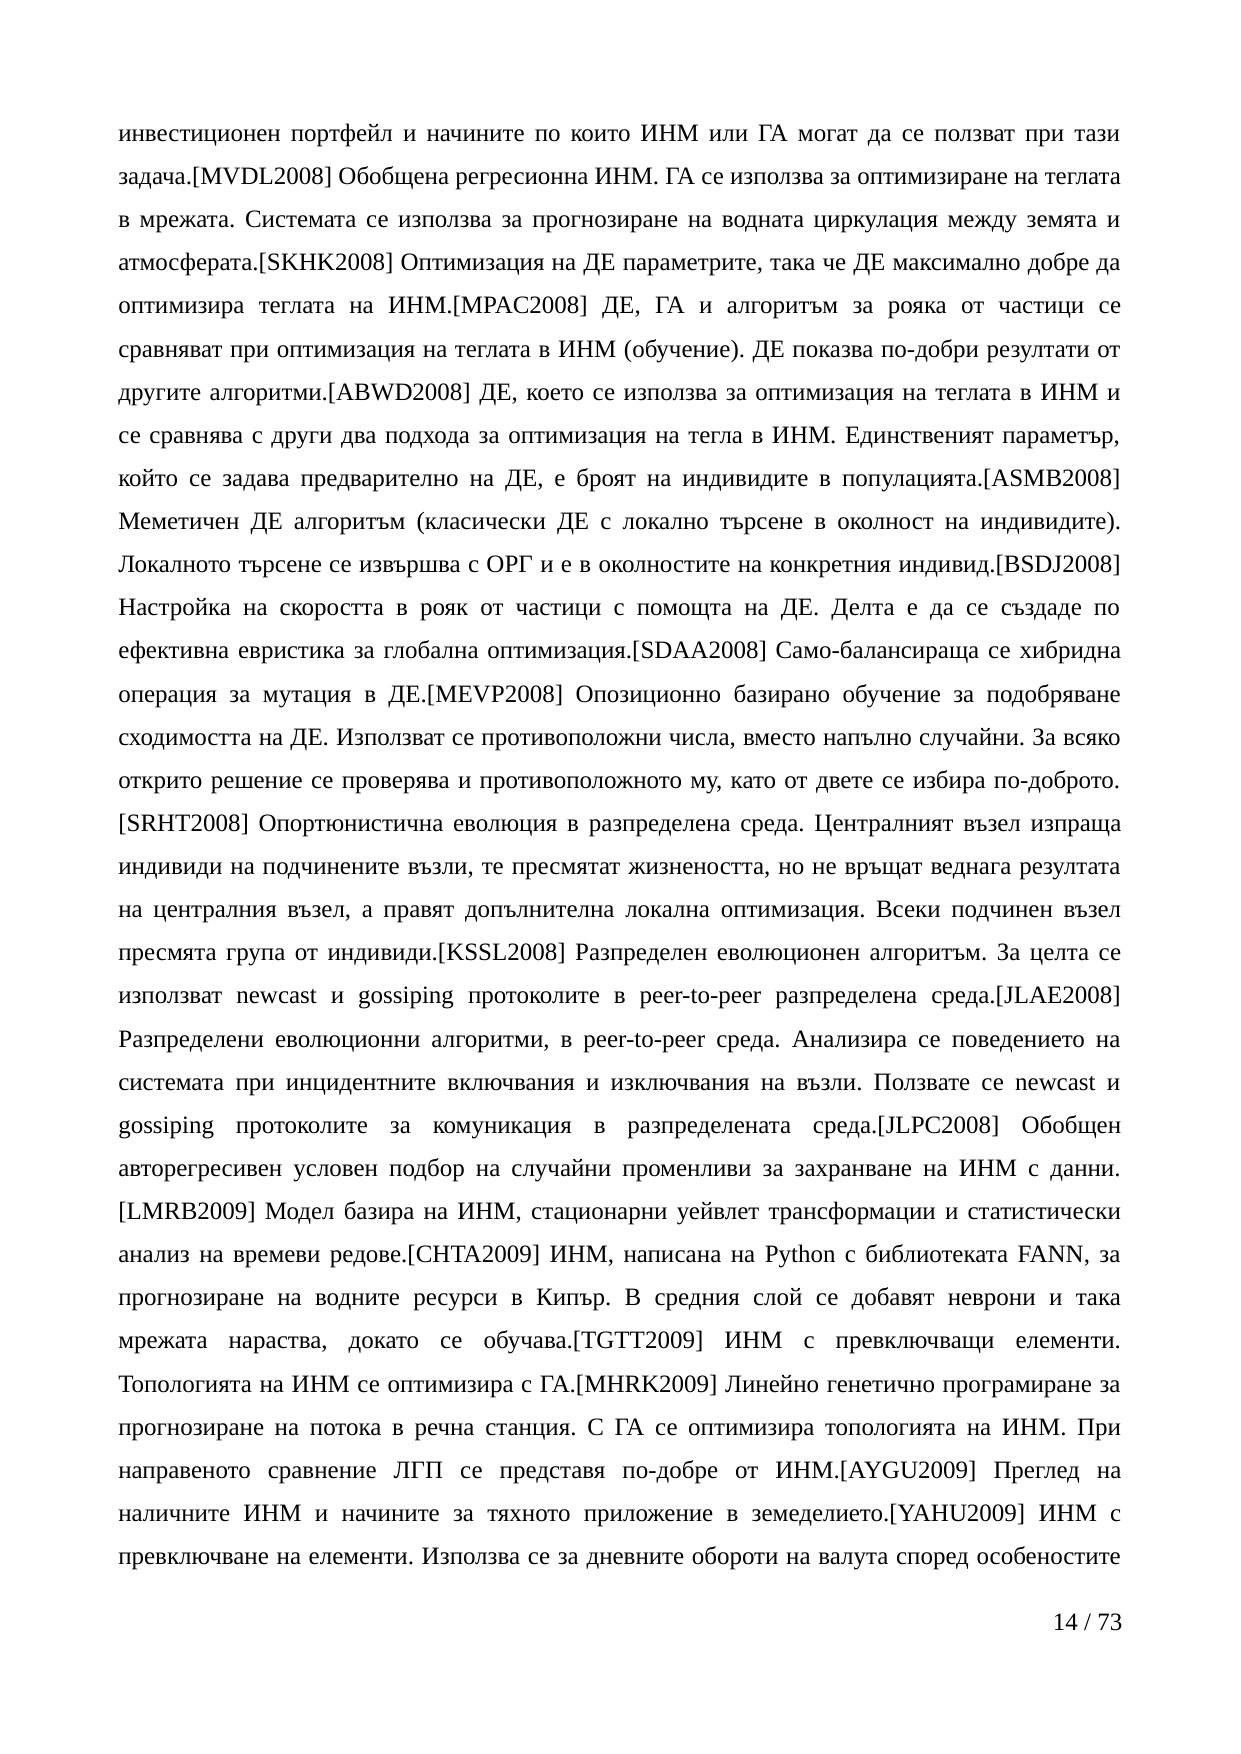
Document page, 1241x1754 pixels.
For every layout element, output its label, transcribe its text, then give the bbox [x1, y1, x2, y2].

text инвестиционен портфейл и начините по които ИНМ или ГА могат да се ползват при тази задача.[MVDL2008] Обобщена регресионна ИНМ. ГА се използва за оптимизиране на теглата в мрежата. Системата се използва за прогнозиране на водната циркулация между земята и атмосферата.[SKHK2008] Оптимизация на ДЕ параметрите, така че ДЕ максимално добре да оптимизира теглата на ИНМ.[MPAC2008] ДЕ, ГА и алгоритъм за рояка от частици се сравняват при оптимизация на теглата в ИНМ (обучение). ДЕ показва по-добри резултати от другите алгоритми.[ABWD2008] ДЕ, което се използва за оптимизация на теглата в ИНМ и се сравнява с други два подхода за оптимизация на тегла в ИНМ. Единственият параметър, който се задава предварително на ДЕ, е броят на индивидите в популацията.[ASMB2008] Меметичен ДЕ алгоритъм (класически ДЕ с локално търсене в околност на индивидите). Локалното търсене се извършва с ОРГ и е в околностите на конкретния индивид.[BSDJ2008] Настройка на скоростта в рояк от частици с помощта на ДЕ. Делта е да се създаде по ефективна евристика за глобална оптимизация.[SDAA2008] Само-балансираща се хибридна операция за мутация в ДЕ.[MEVP2008] Опозиционно базирано обучение за подобряване сходимостта на ДЕ. Използват се противоположни числа, вместо напълно случайни. За всяко открито решение се проверява и противоположното му, като от двете се избира по-доброто.[SRHT2008] Опортюнистична еволюция в разпределена среда. Централният възел изпраща индивиди на подчинените възли, те пресмятат жизнеността, но не връщат веднага резултата на централния възел, а правят допълнителна локална оптимизация. Всеки подчинен възел пресмята група от индивиди.[KSSL2008] Разпределен еволюционен алгоритъм. За целта се използват newcast и gossiping протоколите в peer-to-peer разпределена среда.[JLAE2008] Разпределени еволюционни алгоритми, в peer-to-peer среда. Анализира се поведението на системата при инцидентните включвания и изключвания на възли. Ползвате се newcast и gossiping протоколите за комуникация в разпределената среда.[JLPC2008] Обобщен авторегресивен условен подбор на случайни променливи за захранване на ИНМ с данни.[LMRB2009] Модел базира на ИНМ, стационарни уейвлет трансформации и статистически анализ на времеви редове.[CHTA2009] ИНМ, написана на Python с библиотеката FANN, за прогнозиране на водните ресурси в Кипър. В средния слой се добавят неврони и така мрежата нараства, докато се обучава.[TGTT2009] ИНМ с превключващи елементи. Топологията на ИНМ се оптимизира с ГА.[MHRK2009] Линейно генетично програмиране за прогнозиране на потока в речна станция. С ГА се оптимизира топологията на ИНМ. При направеното сравнение ЛГП се представя по-добре от ИНМ.[AYGU2009] Преглед на наличните ИНМ и начините за тяхното приложение в земеделието.[YAHU2009] ИНМ с превключване на елементи. Използва се за дневните обороти на валута според особеностите [118, 118, 1122, 1570]
